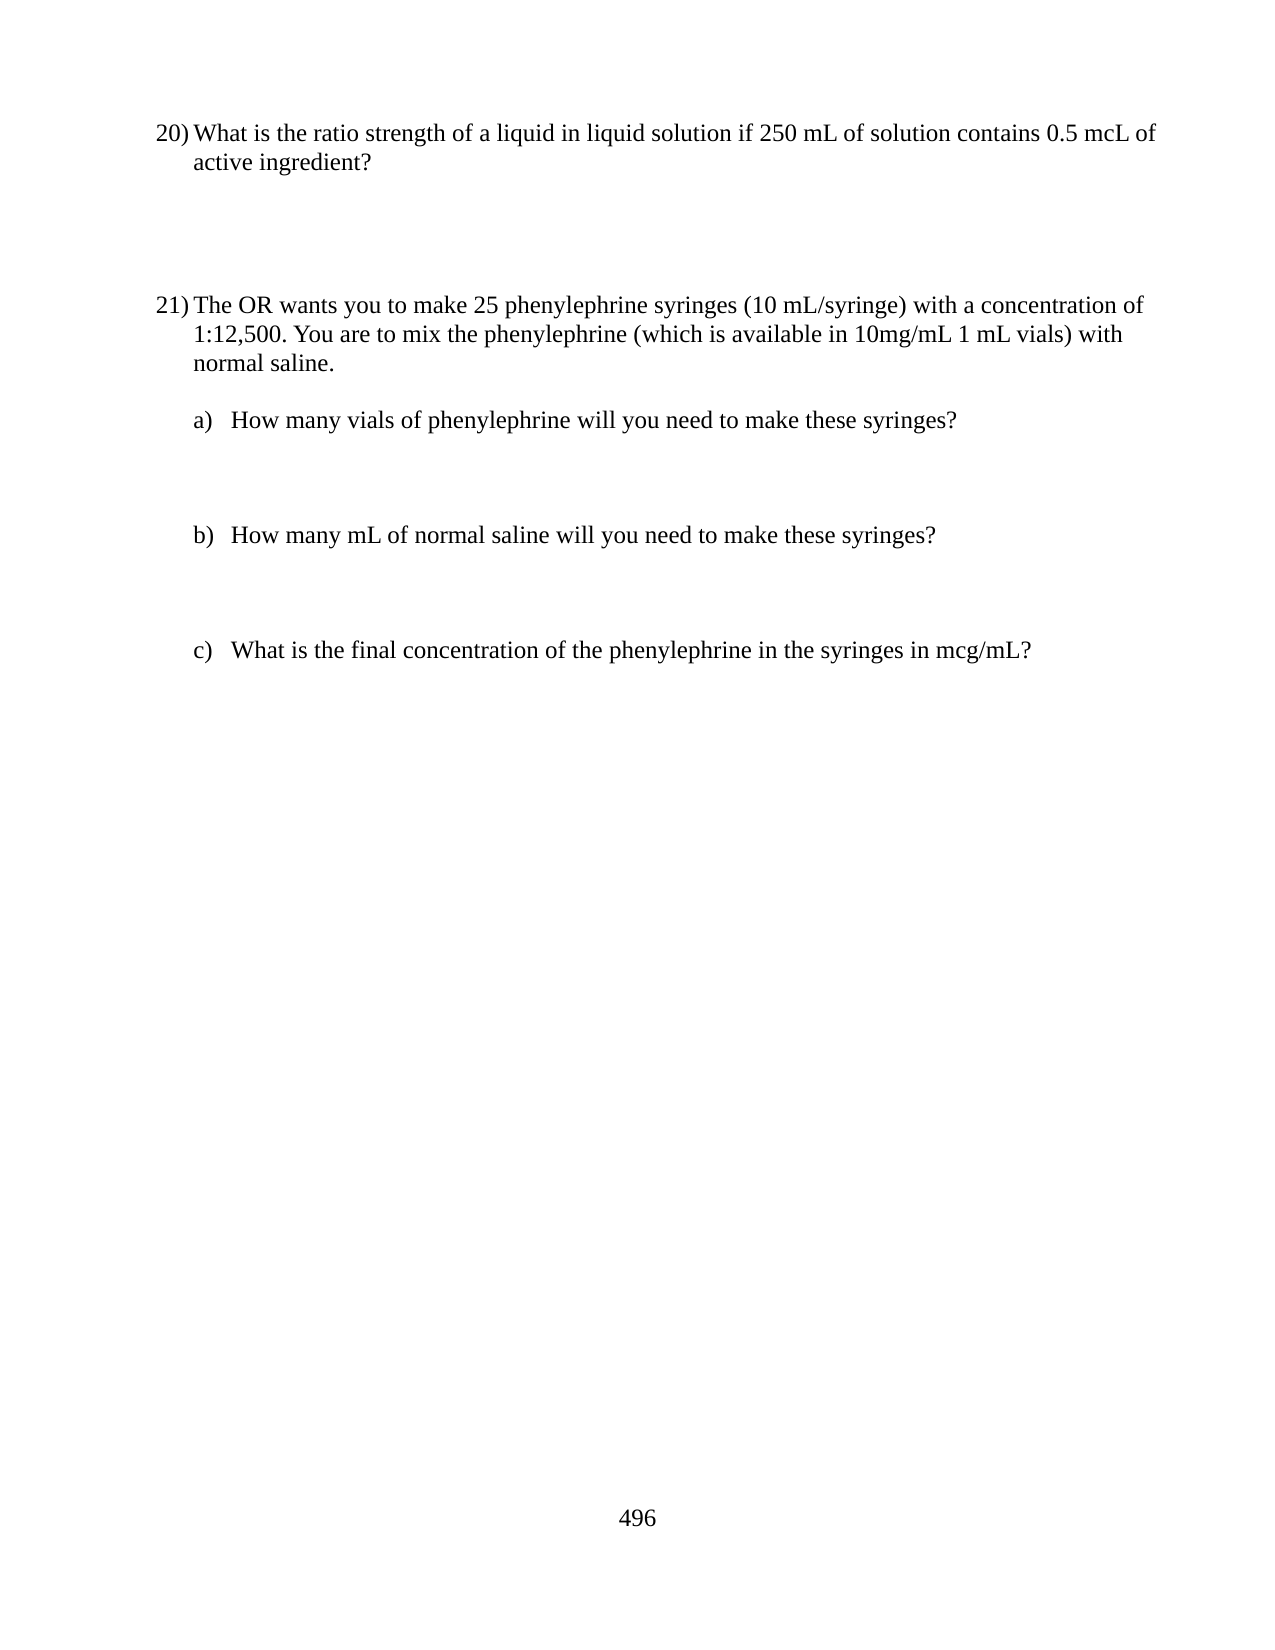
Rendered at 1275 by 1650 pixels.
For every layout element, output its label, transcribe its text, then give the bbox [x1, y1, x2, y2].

list How many mL of normal saline will you need to make these syringes? [193, 521, 1157, 549]
list How many vials of phenylephrine will you need to make these syringes? [193, 406, 1157, 434]
list What is the final concentration of the phenylephrine in the syringes in mcg/mL? [193, 636, 1157, 664]
list What is the ratio strength of a liquid in liquid solution if 250 mL of solution contains 0.5 mcL of active ingredient? [156, 118, 1157, 176]
list The OR wants you to make 25 phenylephrine syringes (10 mL/syringe) with a concentration of 1:12,500. You are to mix the phenylephrine (which is available in 10mg/mL 1 mL vials) with normal saline. [156, 291, 1157, 377]
